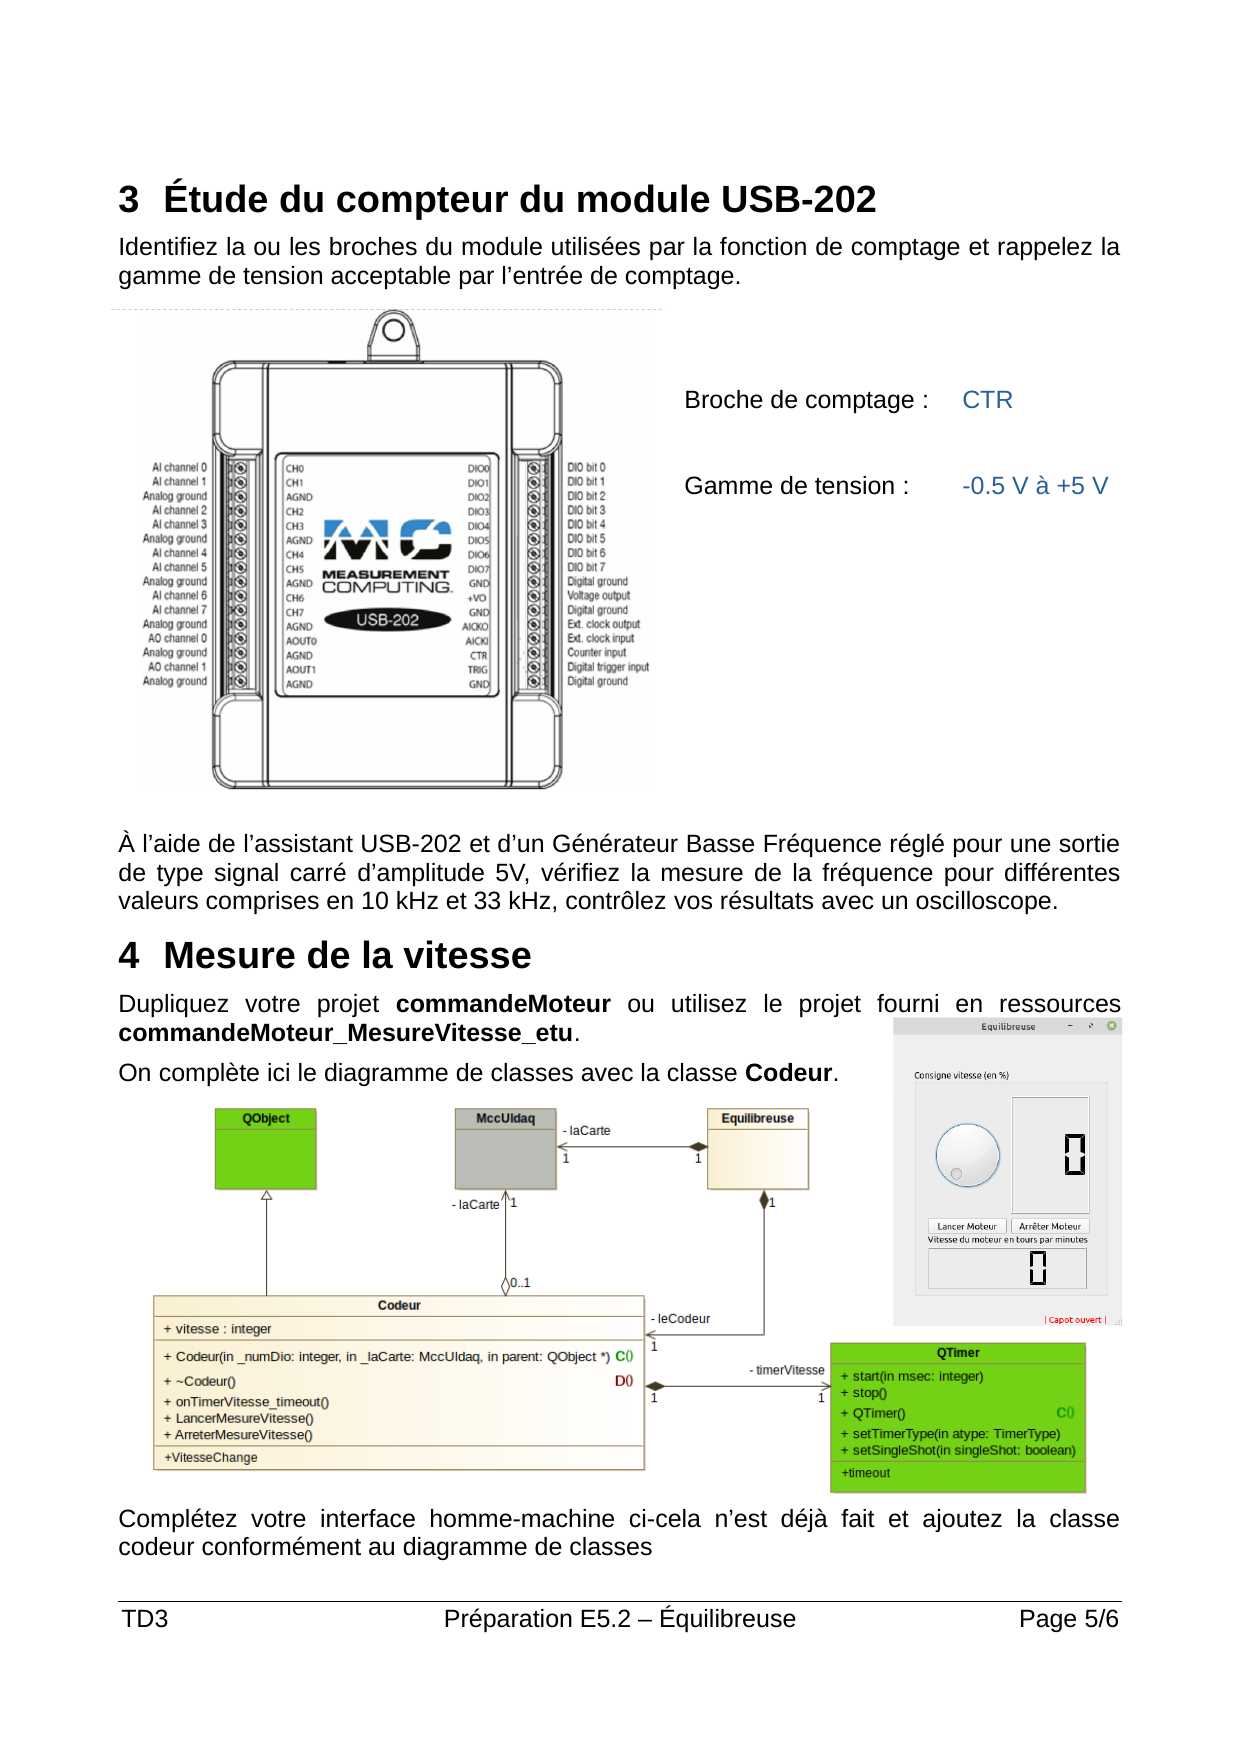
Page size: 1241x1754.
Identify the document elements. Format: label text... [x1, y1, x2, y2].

table_cell [962, 413, 1123, 442]
subtitle Étude du compteur du module USB-202 [118, 176, 1122, 220]
text Dupliquez votre projet commandeMoteur ou utilisez le projet fourni en ressources commandeMoteur_MesureVitesse_etu. [118, 989, 1122, 1046]
table_cell [684, 413, 962, 442]
table_header Broche de comptage : [684, 385, 962, 413]
text Complétez votre interface homme-machine ci-cela n’est déjà fait et ajoutez la classe codeur conformément au diagramme de classes [118, 1098, 1122, 1561]
table_cell [684, 442, 962, 471]
picture [109, 309, 665, 792]
text Identifiez la ou les broches du module utilisées par la fonction de comptage et rappelez la gamme de tension acceptable par l’entrée de comptage. [118, 232, 1122, 290]
subtitle Mesure de la vitesse [118, 933, 1122, 976]
table_cell -0.5 V à +5 V [962, 471, 1123, 499]
text On complète ici le diagramme de classes avec la classe Codeur. [118, 1058, 893, 1087]
table_cell [962, 442, 1123, 471]
text À l’aide de l’assistant USB-202 et d’un Générateur Basse Fréquence réglé pour une sortie de type signal carré d’amplitude 5V, vérifiez la mesure de la fréquence pour différentes valeurs comprises en 10 kHz et 33 kHz, contrôlez vos résultats avec un oscilloscope. [118, 829, 1122, 915]
table_header CTR [962, 385, 1123, 413]
picture [143, 1017, 1123, 1504]
table_cell Gamme de tension : [684, 471, 962, 499]
